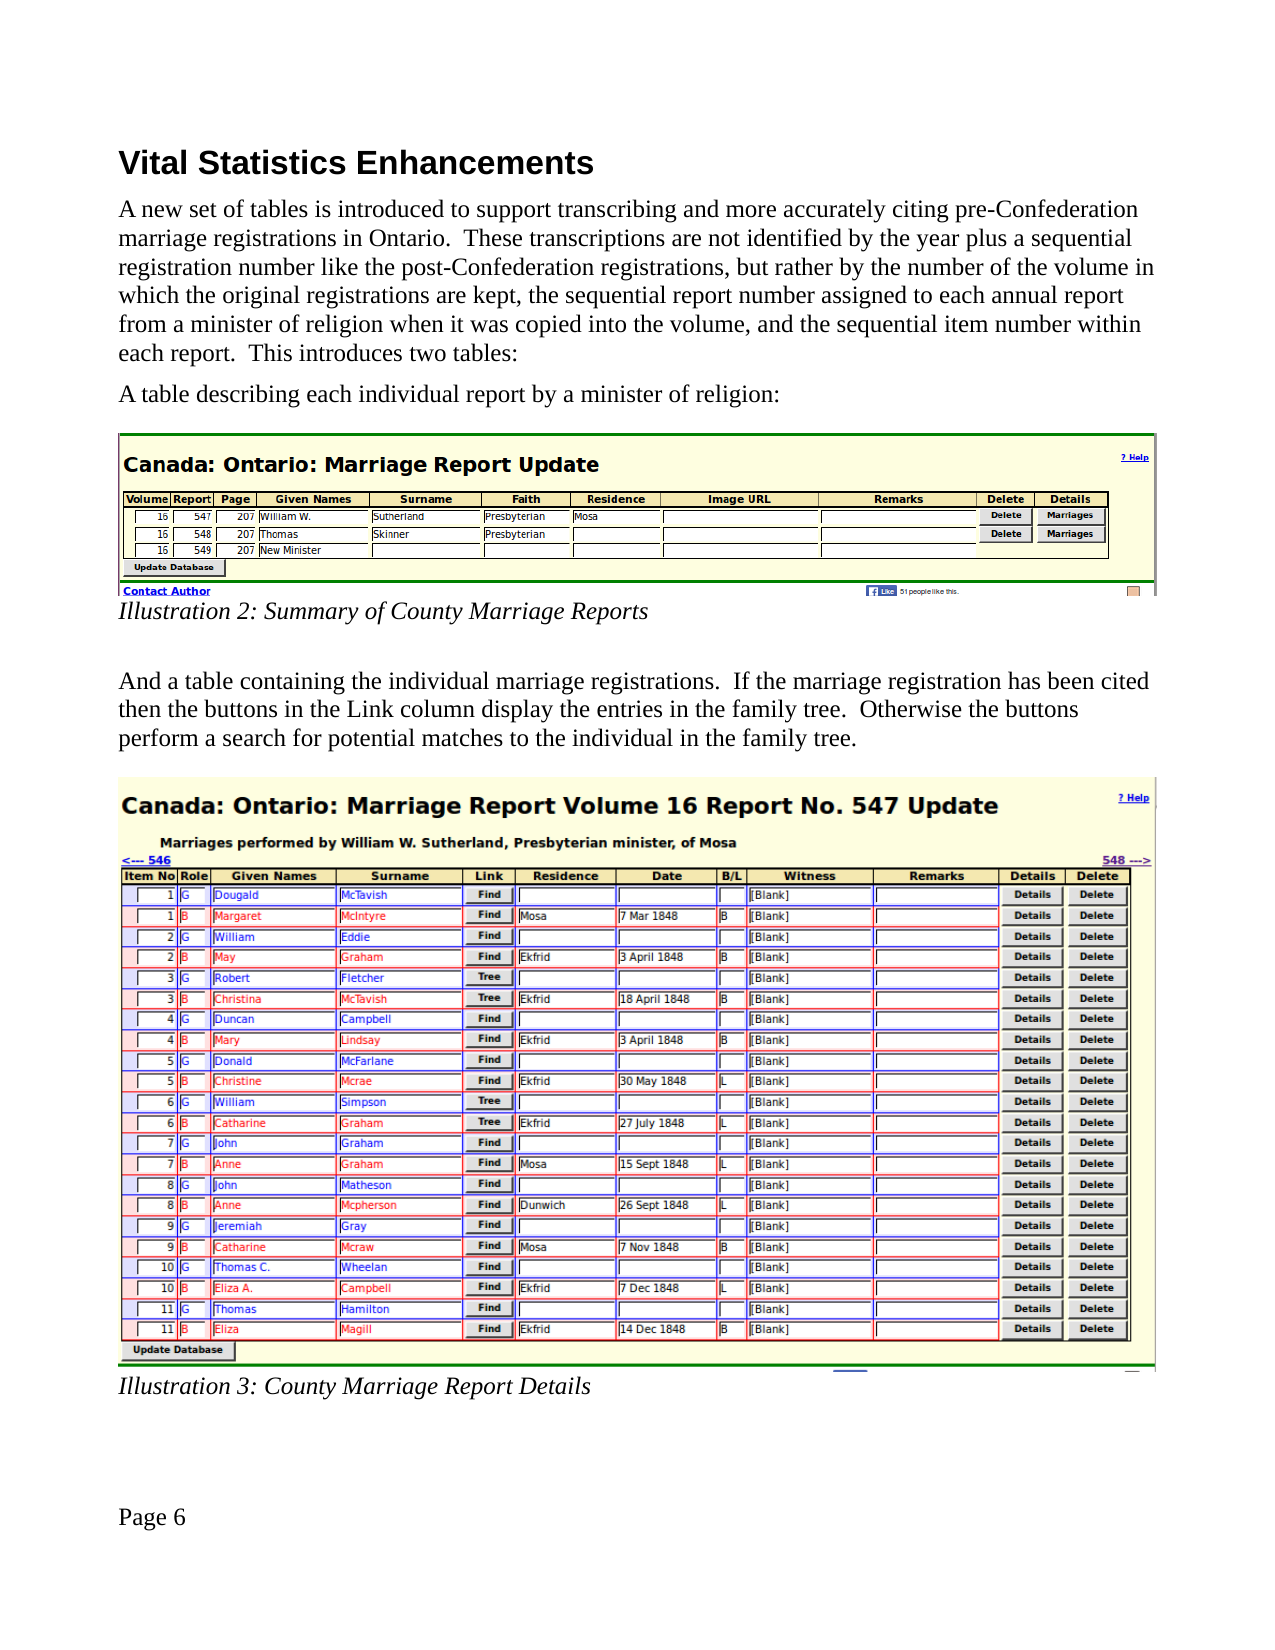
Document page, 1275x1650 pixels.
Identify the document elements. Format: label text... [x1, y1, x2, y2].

picture [118, 433, 1157, 596]
text A new set of tables is introduced to support transcribing and more accurately citing pre-Confederation marriage registrations in Ontario. These transcriptions are not identified by the year plus a sequential registration number like the post-Confederation registrations, but rather by the number of the volume in which the original registrations are kept, the sequential report number assigned to each annual report from a minister of religion when it was copied into the volume, and the sequential item number within each report. This introduces two tables: [118, 194, 1157, 367]
text Illustration 2: Summary of County Marriage Reports [118, 596, 1157, 624]
picture [118, 777, 1157, 1372]
subtitle Vital Statistics Enhancements [118, 143, 1157, 182]
text Illustration 3: County Marriage Report Details [118, 1372, 1157, 1400]
text And a table containing the individual marriage registrations. If the marriage registration has been cited then the buttons in the Link column display the entries in the family tree. Otherwise the buttons perform a search for potential matches to the individual in the family tree. [118, 666, 1157, 752]
text A table describing each individual report by a minister of religion: [118, 379, 1157, 408]
